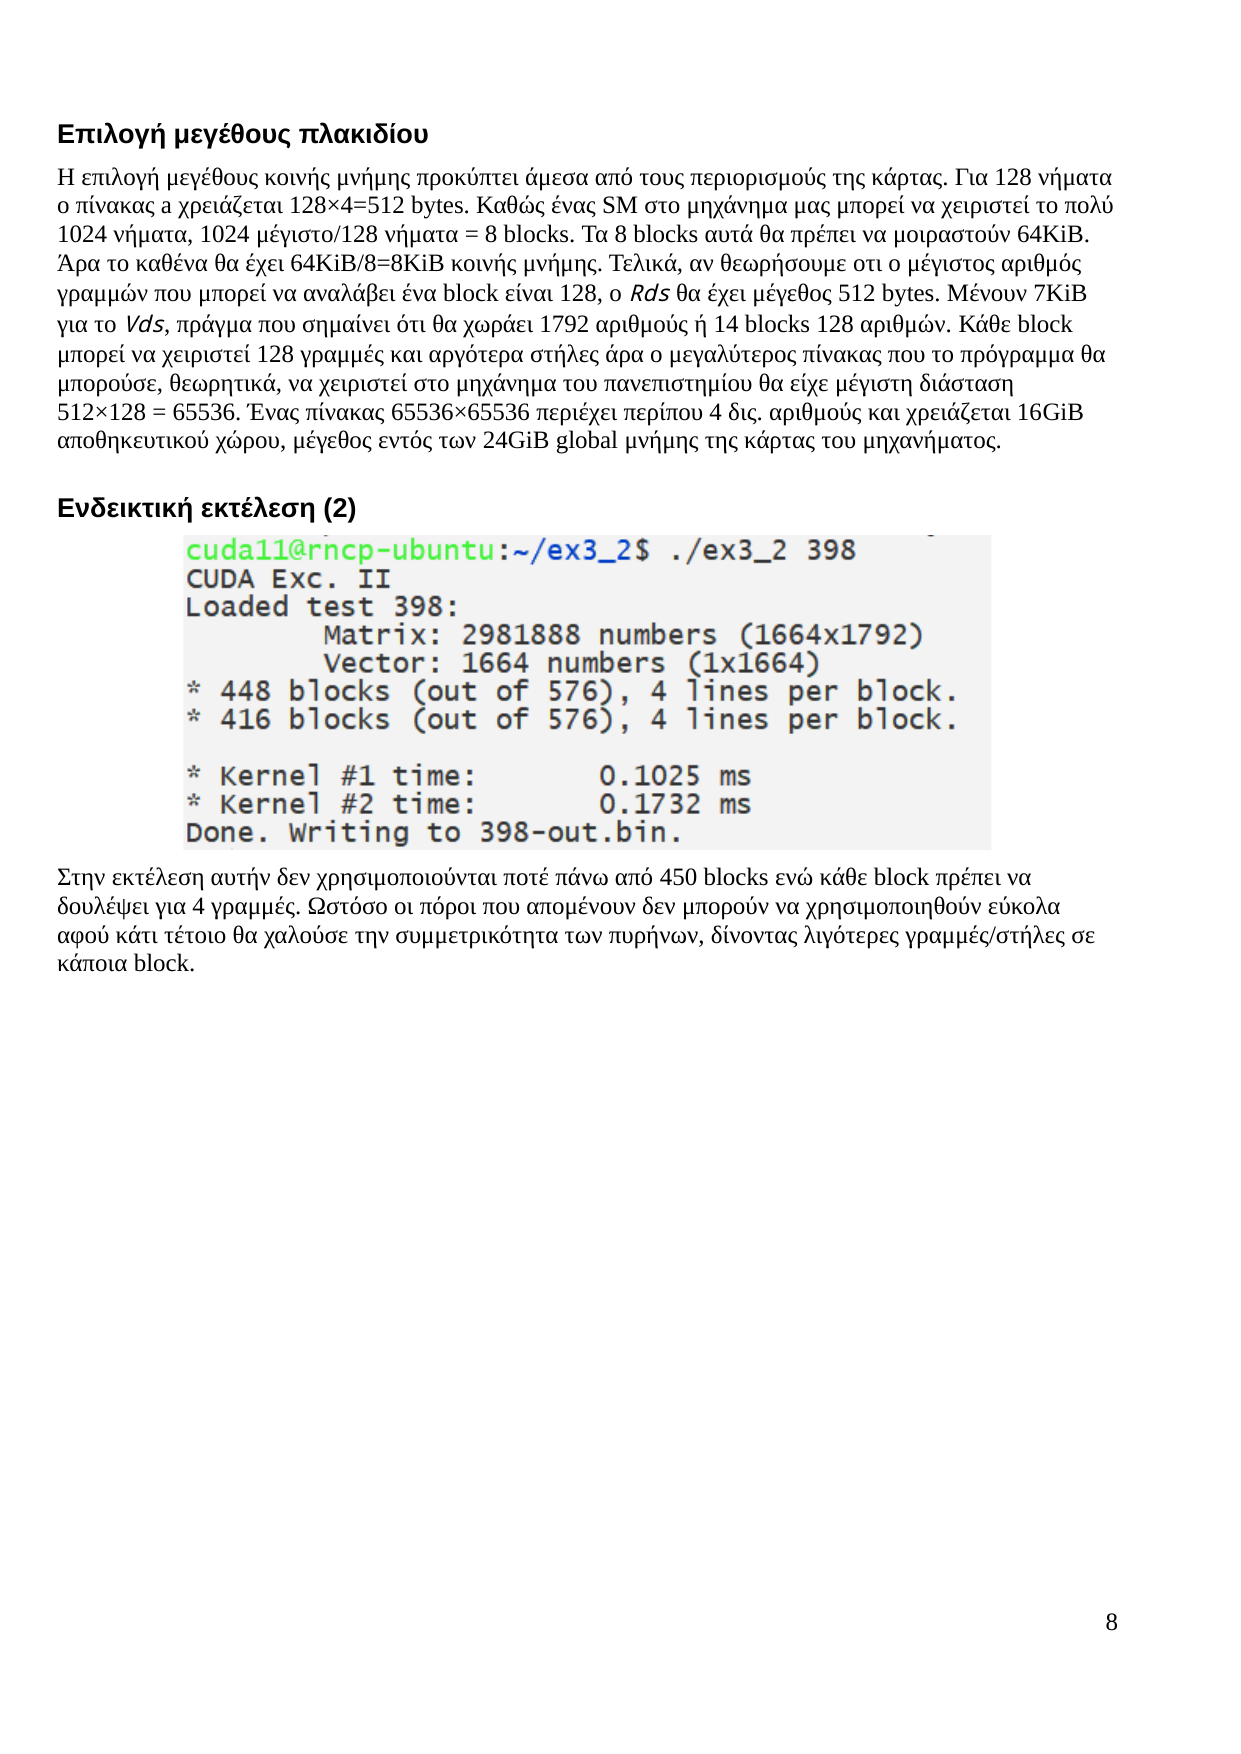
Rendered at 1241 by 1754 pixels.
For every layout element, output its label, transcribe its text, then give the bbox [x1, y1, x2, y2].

subtitle Ενδεικτική εκτέλεση (2) [57, 492, 1118, 523]
subtitle Επιλογή μεγέθους πλακιδίου [57, 118, 1118, 149]
picture [183, 535, 992, 850]
text Στην εκτέλεση αυτήν δεν χρησιμοποιούνται ποτέ πάνω από 450 blocks ενώ κάθε block πρέπει να δουλέψει για 4 γραμμές. Ωστόσο οι πόροι που απομένουν δεν μπορούν να χρησιμοποιηθούν εύκολα αφού κάτι τέτοιο θα χαλούσε την συμμετρικότητα των πυρήνων, δίνοντας λιγότερες γραμμές/στήλες σε κάποια block. [57, 862, 1118, 977]
text Η επιλογή μεγέθους κοινής μνήμης προκύπτει άμεσα από τους περιορισμούς της κάρτας. Για 128 νήματα ο πίνακας a χρειάζεται 128×4=512 bytes. Καθώς ένας SM στο μηχάνημα μας μπορεί να χειριστεί το πολύ 1024 νήματα, 1024 μέγιστο/128 νήματα = 8 blocks. Τα 8 blocks αυτά θα πρέπει να μοιραστούν 64KiB. Άρα το καθένα θα έχει 64KiB/8=8KiB κοινής μνήμης. Τελικά, αν θεωρήσουμε οτι ο μέγιστος αριθμός γραμμών που μπορεί να αναλάβει ένα block είναι 128, ο Rds θα έχει μέγεθος 512 bytes. Μένουν 7KiB για το Vds, πράγμα που σημαίνει ότι θα χωράει 1792 αριθμούς ή 14 blocks 128 αριθμών. Κάθε block μπορεί να χειριστεί 128 γραμμές και αργότερα στήλες άρα ο μεγαλύτερος πίνακας που το πρόγραμμα θα μπορούσε, θεωρητικά, να χειριστεί στο μηχάνημα του πανεπιστημίου θα είχε μέγιστη διάσταση 512×128 = 65536. Ένας πίνακας 65536×65536 περιέχει περίπου 4 δις. αριθμούς και χρειάζεται 16GiB αποθηκευτικού χώρου, μέγεθος εντός των 24GiB global μνήμης της κάρτας του μηχανήματος. [57, 162, 1118, 454]
